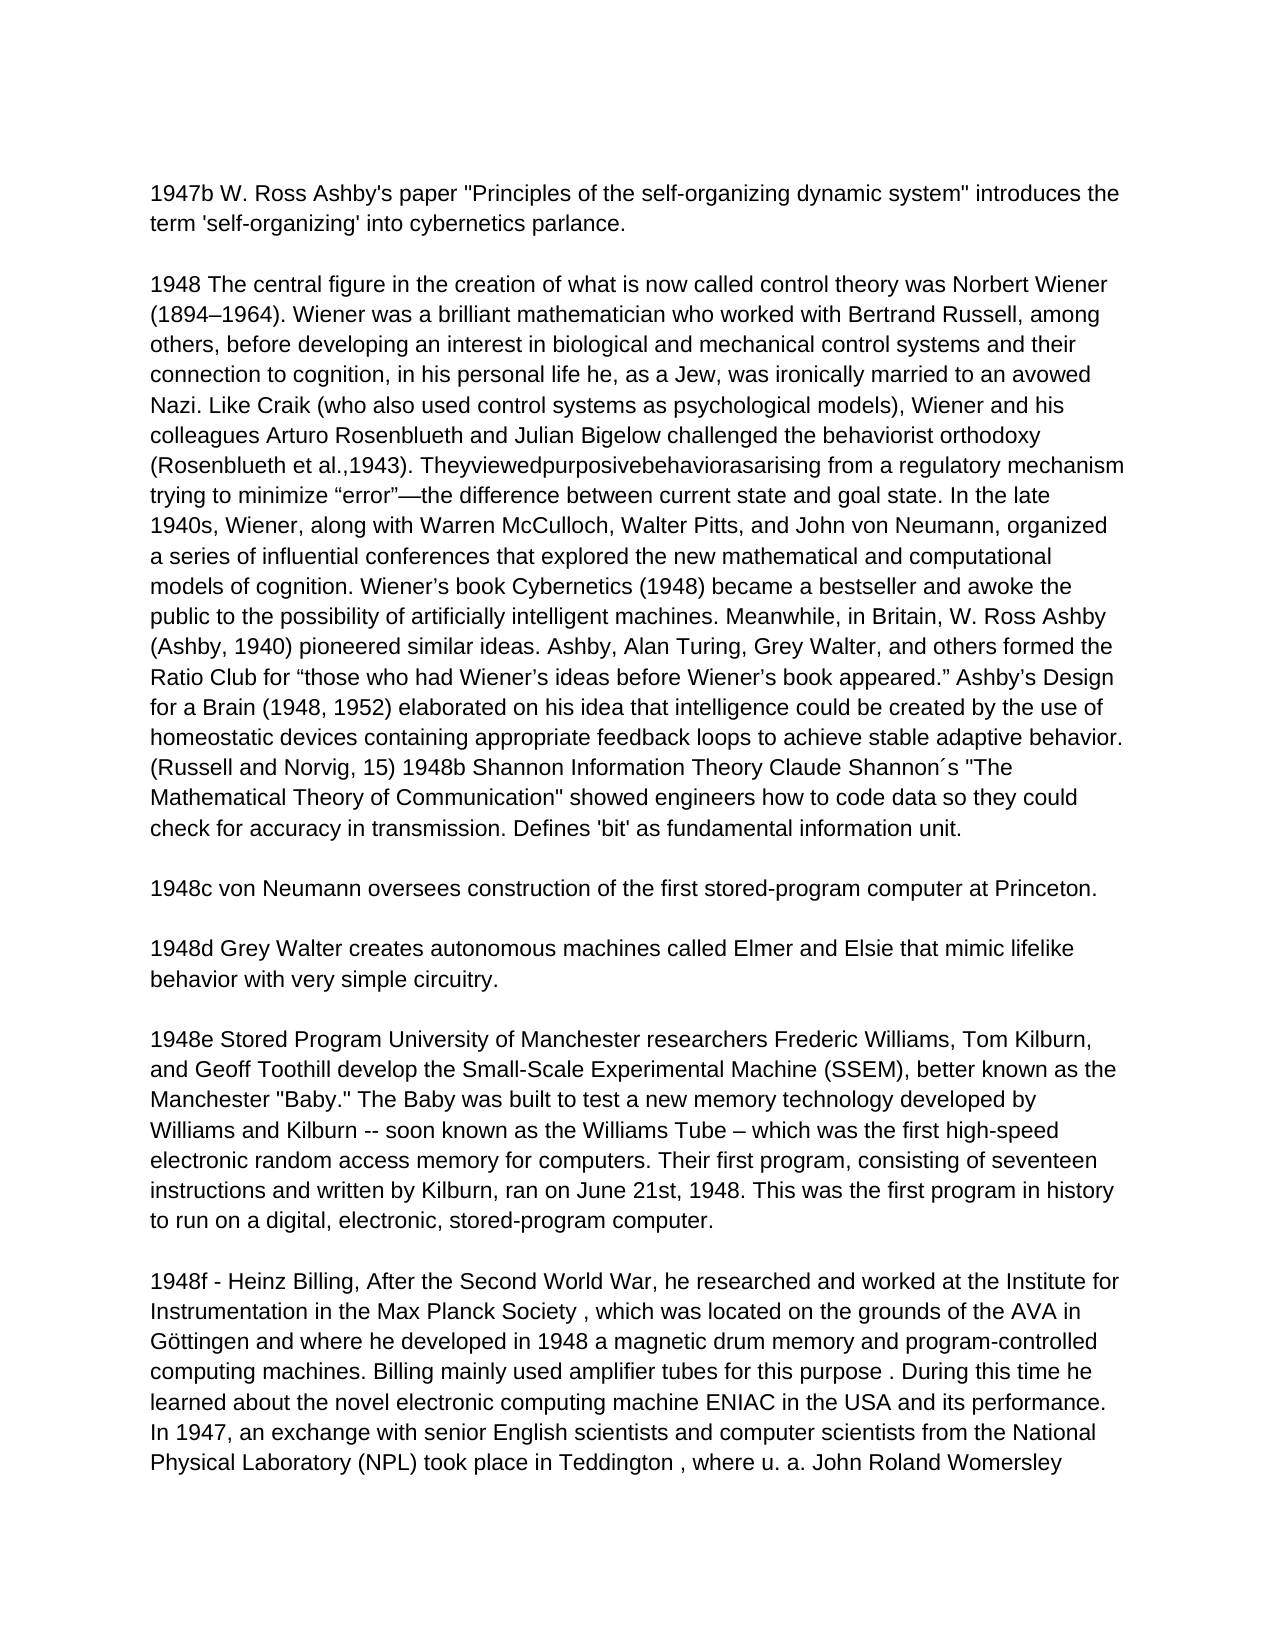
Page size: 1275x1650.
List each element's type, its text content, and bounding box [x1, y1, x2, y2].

text 1948f - Heinz Billing, After the Second World War, he researched and worked at the Institute for Instrumentation in the Max Planck Society , which was located on the grounds of the AVA in Göttingen and where he developed in 1948 a magnetic drum memory and program-controlled computing machines. Billing mainly used amplifier tubes for this purpose . During this time he learned about the novel electronic computing machine ENIAC in the USA and its performance. In 1947, an exchange with senior English scientists and computer scientists from the National Physical Laboratory (NPL) took place in Teddington , where u. a. John Roland Womersley [150, 1268, 1125, 1475]
text 1947b W. Ross Ashby's paper "Principles of the self-organizing dynamic system" introduces the term 'self-organizing' into cybernetics parlance. 1948 The central figure in the creation of what is now called control theory was Norbert Wiener (1894–1964). Wiener was a brilliant mathematician who worked with Bertrand Russell, among others, before developing an interest in biological and mechanical control systems and their connection to cognition, in his personal life he, as a Jew, was ironically married to an avowed Nazi. Like Craik (who also used control systems as psychological models), Wiener and his colleagues Arturo Rosenblueth and Julian Bigelow challenged the behaviorist orthodoxy (Rosenblueth et al.,1943). Theyviewedpurposivebehaviorasarising from a regulatory mechanism trying to minimize “error”—the difference between current state and goal state. In the late 1940s, Wiener, along with Warren McCulloch, Walter Pitts, and John von Neumann, organized a series of influential conferences that explored the new mathematical and computational models of cognition. Wiener’s book Cybernetics (1948) became a bestseller and awoke the public to the possibility of artificially intelligent machines. Meanwhile, in Britain, W. Ross Ashby (Ashby, 1940) pioneered similar ideas. Ashby, Alan Turing, Grey Walter, and others formed the Ratio Club for “those who had Wiener’s ideas before Wiener’s book appeared.” Ashby’s Design for a Brain (1948, 1952) elaborated on his idea that intelligence could be created by the use of homeostatic devices containing appropriate feedback loops to achieve stable adaptive behavior. (Russell and Norvig, 15) 1948b Shannon Information Theory Claude Shannon´s "The Mathematical Theory of Communication" showed engineers how to code data so they could check for accuracy in transmission. Defines 'bit' as fundamental information unit. 1948c von Neumann oversees construction of the first stored-program computer at Princeton. 1948d Grey Walter creates autonomous machines called Elmer and Elsie that mimic lifelike behavior with very simple circuitry. 1948e Stored Program University of Manchester researchers Frederic Williams, Tom Kilburn, and Geoff Toothill develop the Small-Scale Experimental Machine (SSEM), better known as the Manchester "Baby." The Baby was built to test a new memory technology developed by Williams and Kilburn -- soon known as the Williams Tube – which was the first high-speed electronic random access memory for computers. Their first program, consisting of seventeen instructions and written by Kilburn, ran on June 21st, 1948. This was the first program in history to run on a digital, electronic, stored-program computer. [150, 150, 1125, 1264]
